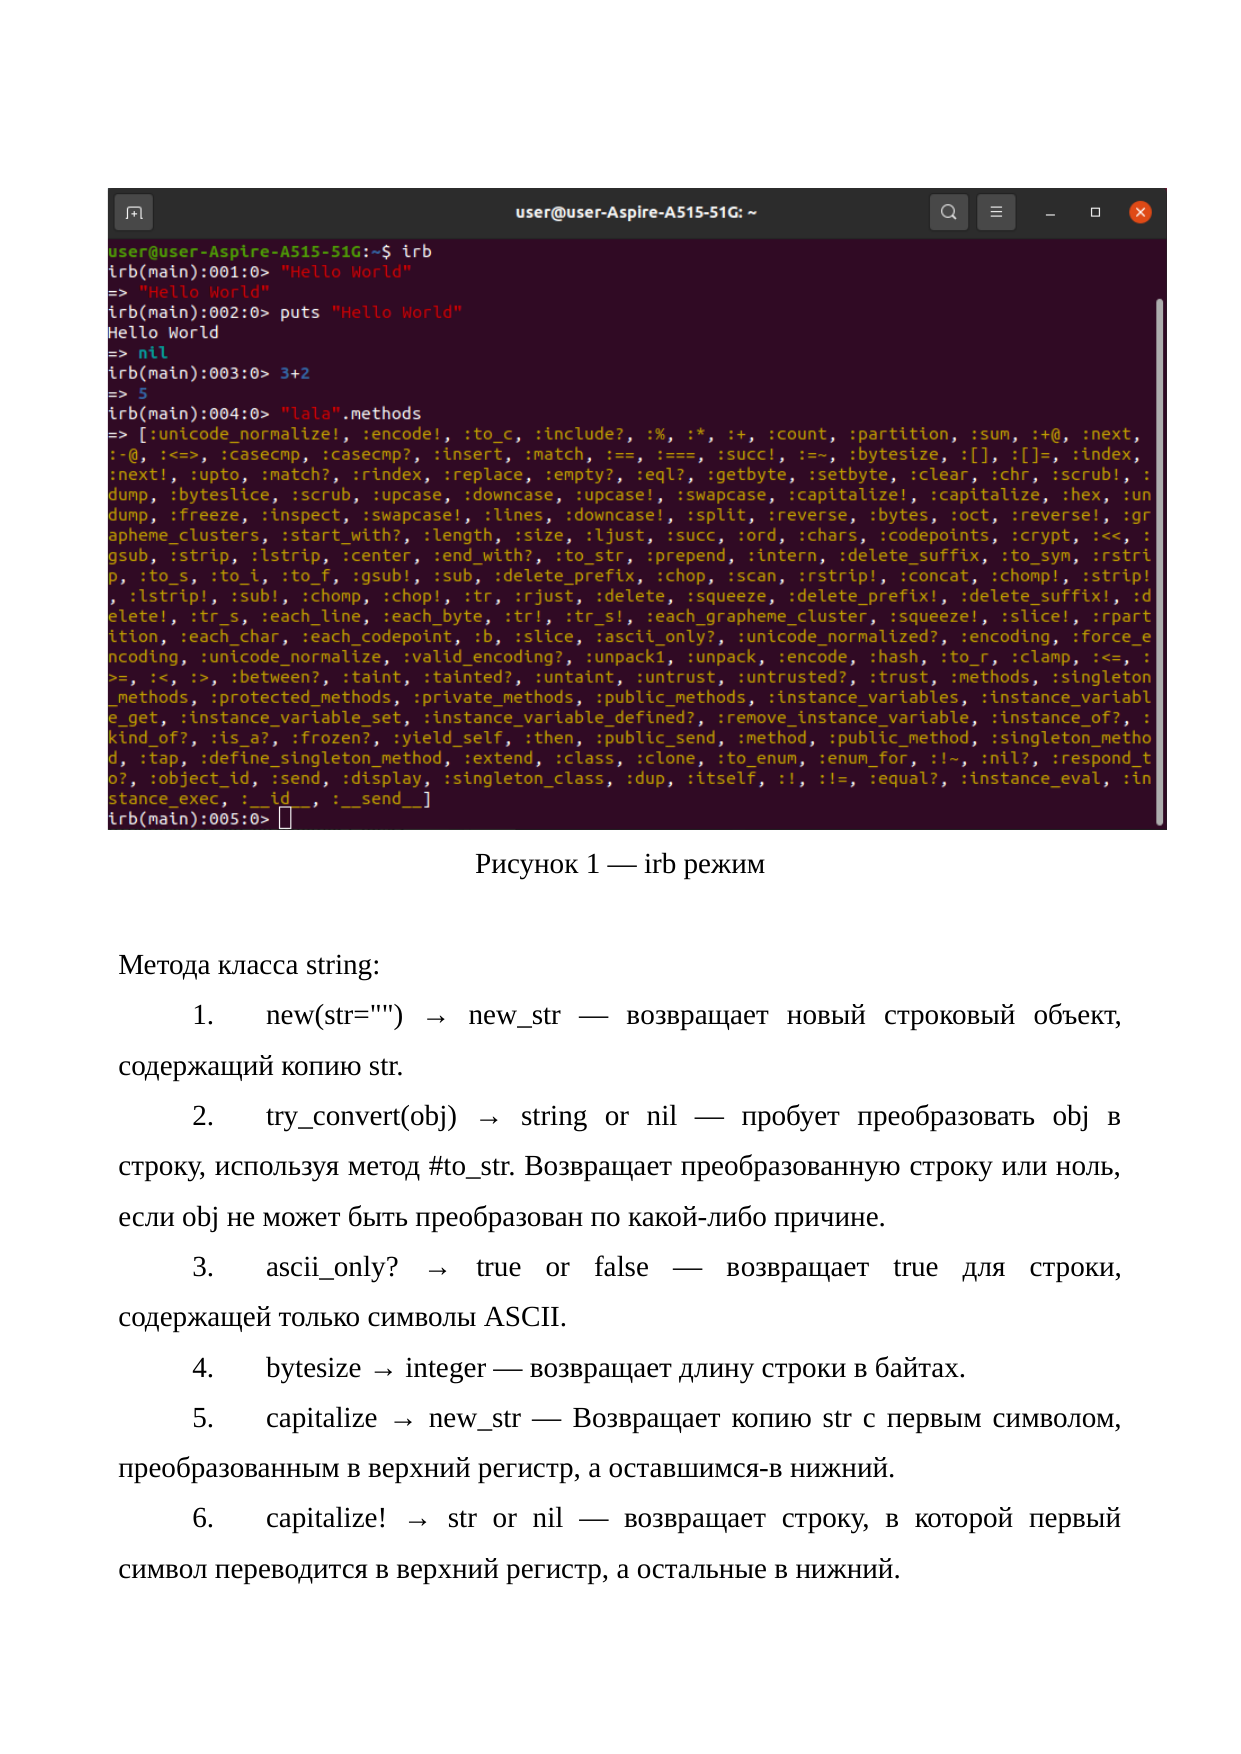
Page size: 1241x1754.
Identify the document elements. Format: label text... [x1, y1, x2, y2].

text Рисунок 1 — irb режим [118, 830, 1122, 880]
list bytesize → integer — возвращает длину строки в байтах. [118, 1350, 1122, 1383]
list capitalize! → str or nil — возвращает строку, в которой первый символ переводится в верхний регистр, а остальные в нижний. [118, 1501, 1122, 1584]
list ascii_only? → true or false — возвращает true для строки, содержащей только символы ASCII. [118, 1249, 1122, 1333]
picture [107, 188, 1167, 830]
list new(str="") → new_str — возвращает новый строковый объект, содержащий копию str. [118, 997, 1122, 1081]
list try_convert(obj) → string or nil — пробует преобразовать obj в строку, используя метод #to_str. Возвращает преобразованную строку или ноль, если obj не может быть преобразован по какой-либо причине. [118, 1098, 1122, 1232]
text [118, 168, 1122, 188]
text Метода класса string: [118, 897, 1122, 981]
list сapitalize → new_str — Возвращает копию str с первым символом, преобразованным в верхний регистр, а оставшимся-в нижний. [118, 1400, 1122, 1484]
